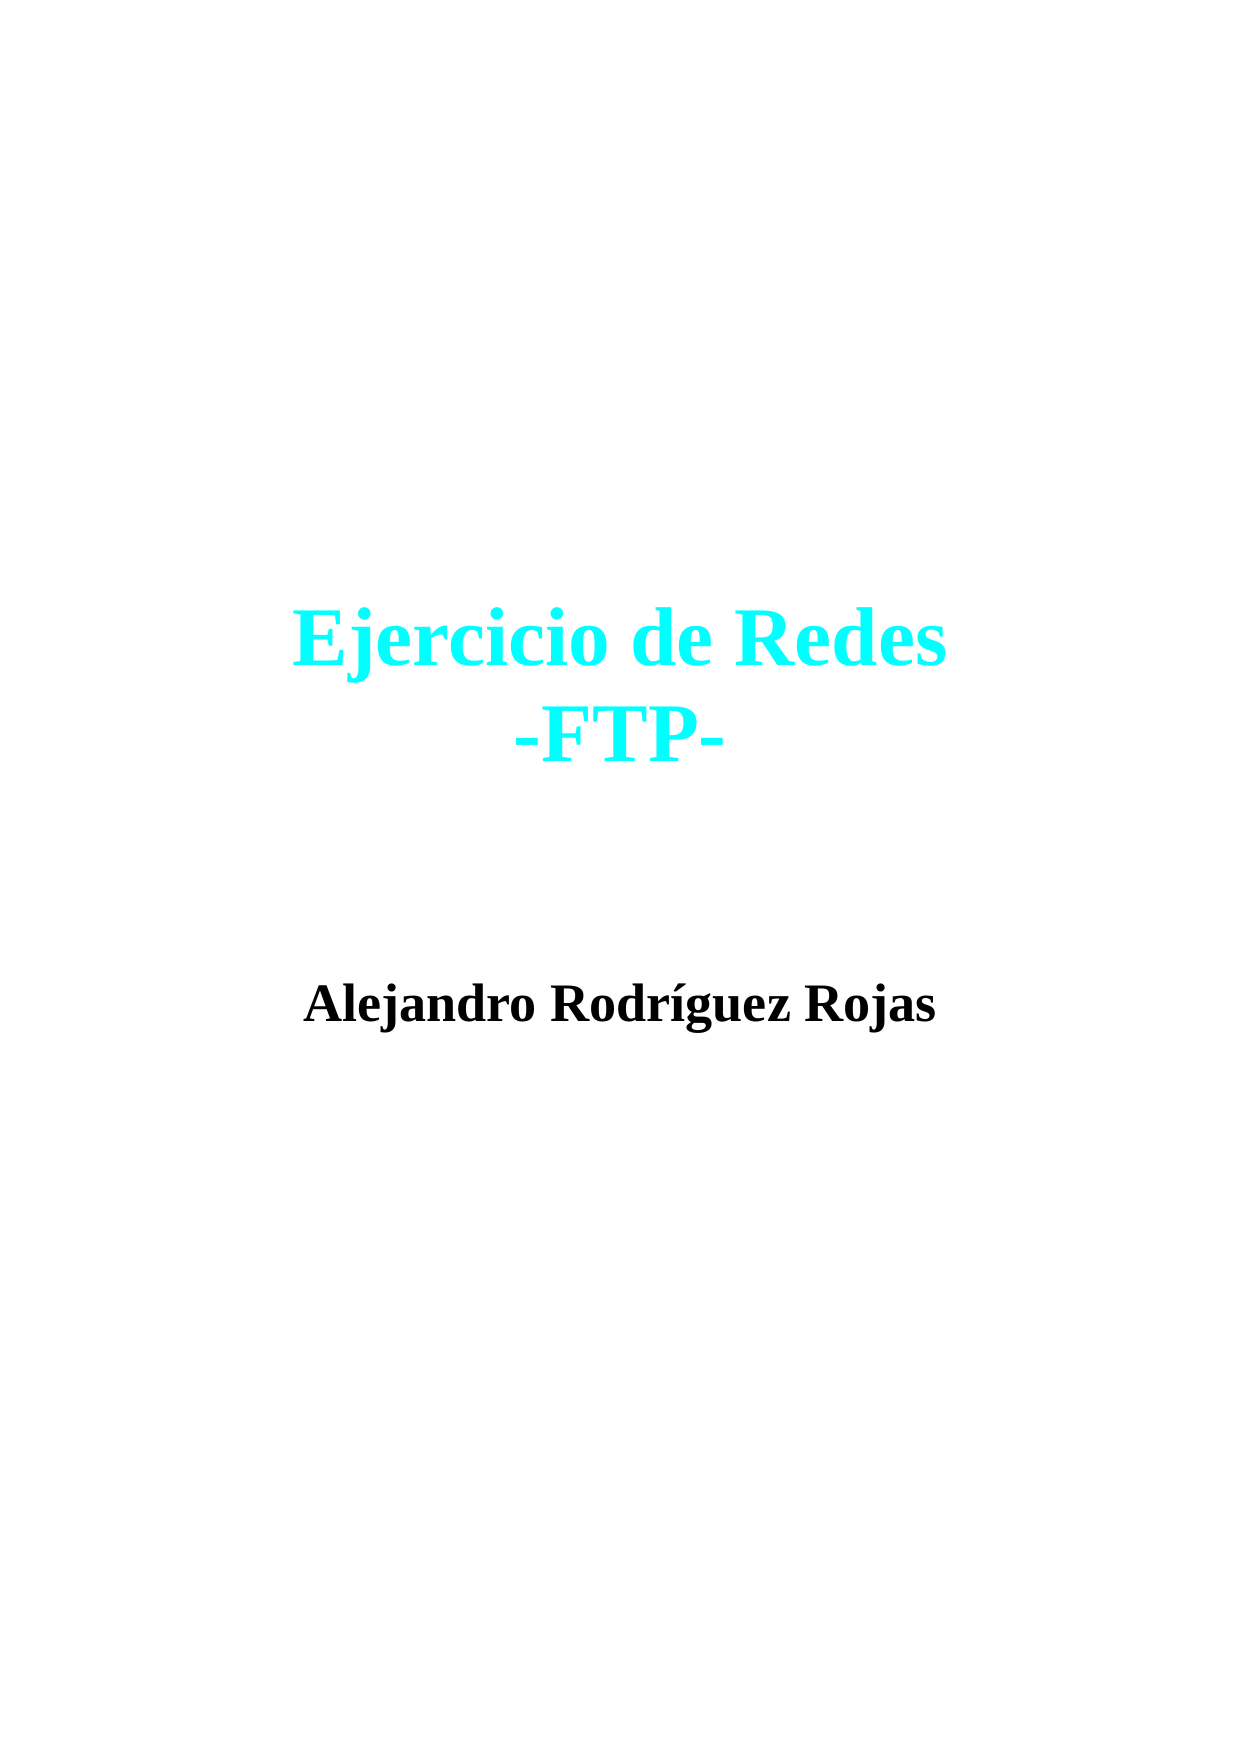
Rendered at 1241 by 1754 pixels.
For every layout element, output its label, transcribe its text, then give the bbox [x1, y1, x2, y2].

text Alejandro Rodríguez Rojas [118, 971, 1122, 1033]
text -FTP- [118, 683, 1122, 779]
text Ejercicio de Redes [118, 588, 1122, 683]
